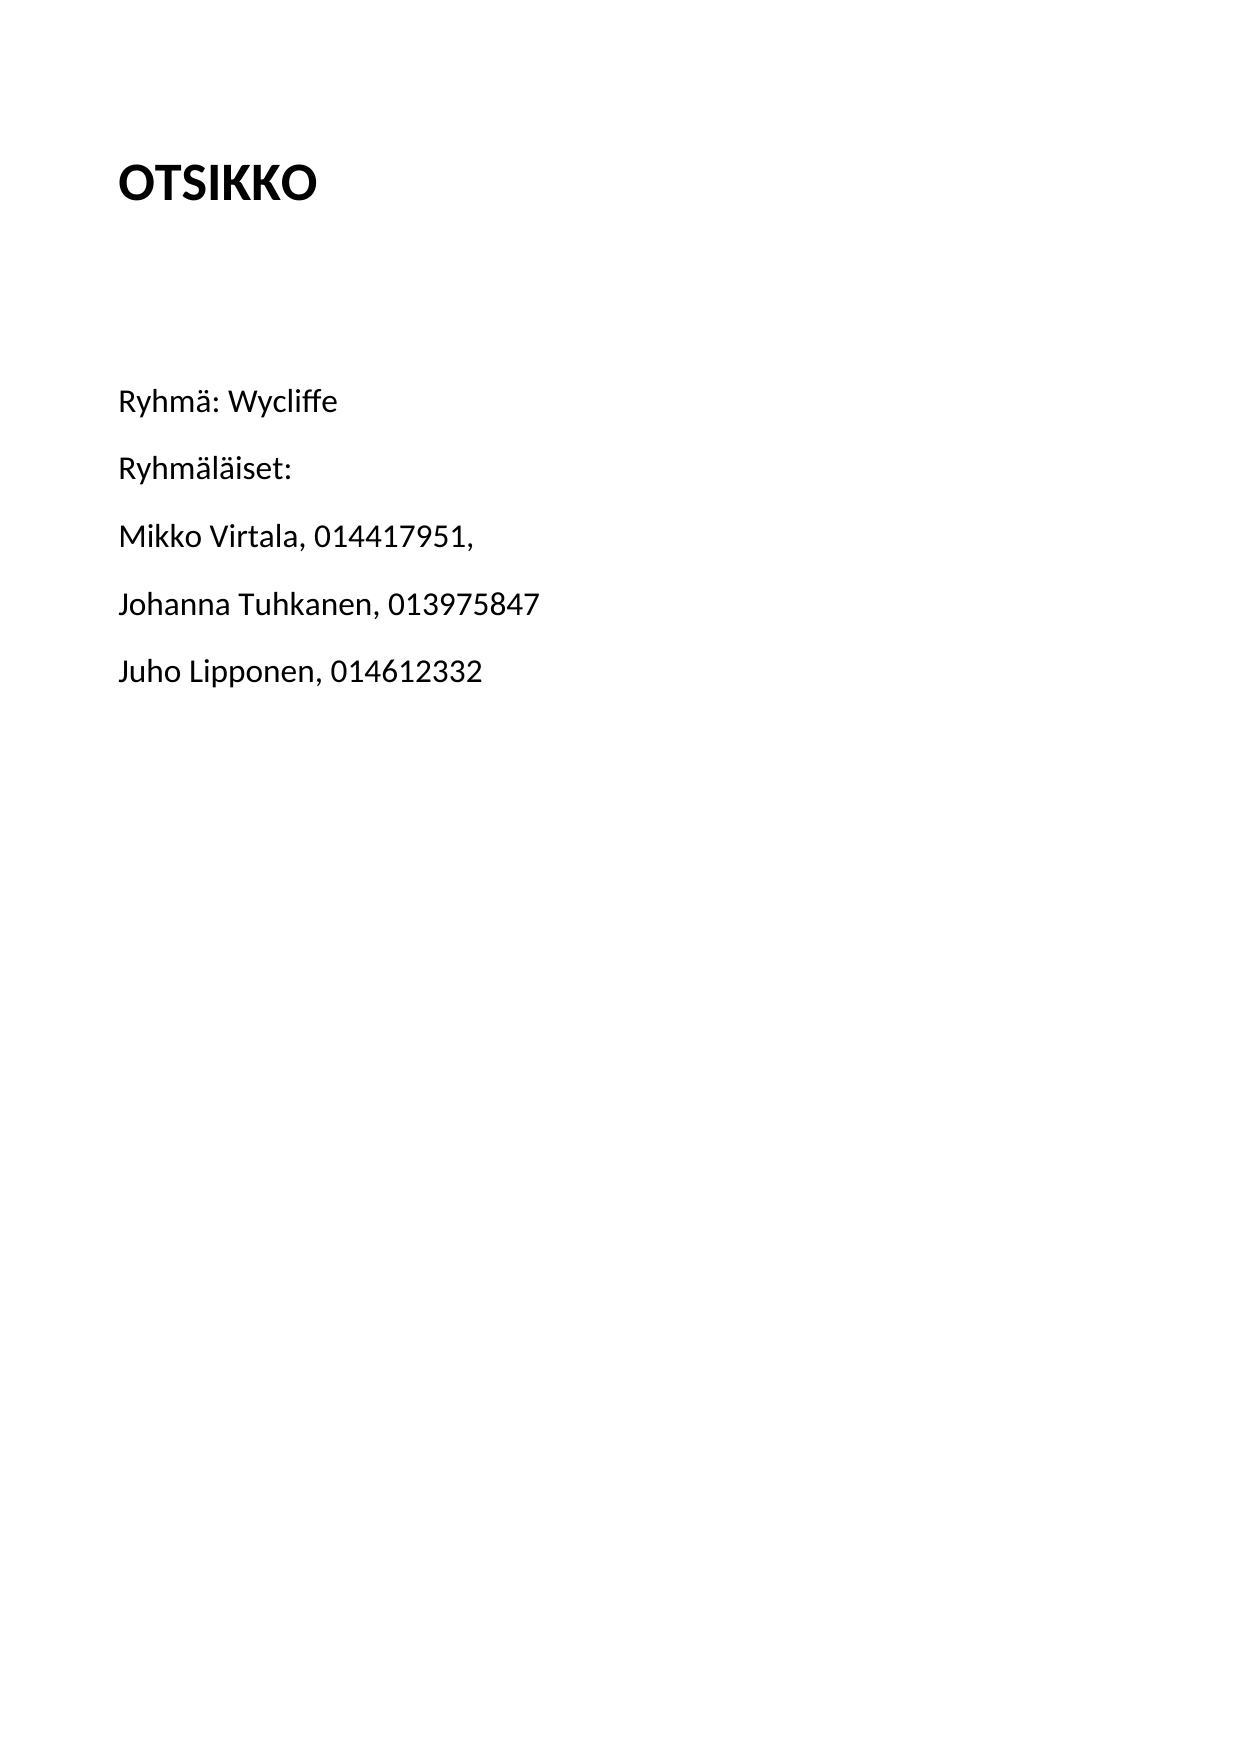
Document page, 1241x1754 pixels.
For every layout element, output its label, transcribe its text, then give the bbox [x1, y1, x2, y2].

text OTSIKKO [118, 148, 1122, 214]
text Johanna Tuhkanen, 013975847 [118, 582, 1122, 623]
text Ryhmä: Wycliffe [118, 380, 1122, 420]
text Juho Lipponen, 014612332 [118, 650, 1122, 691]
text Mikko Virtala, 014417951, [118, 515, 1122, 556]
text Ryhmäläiset: [118, 447, 1122, 488]
